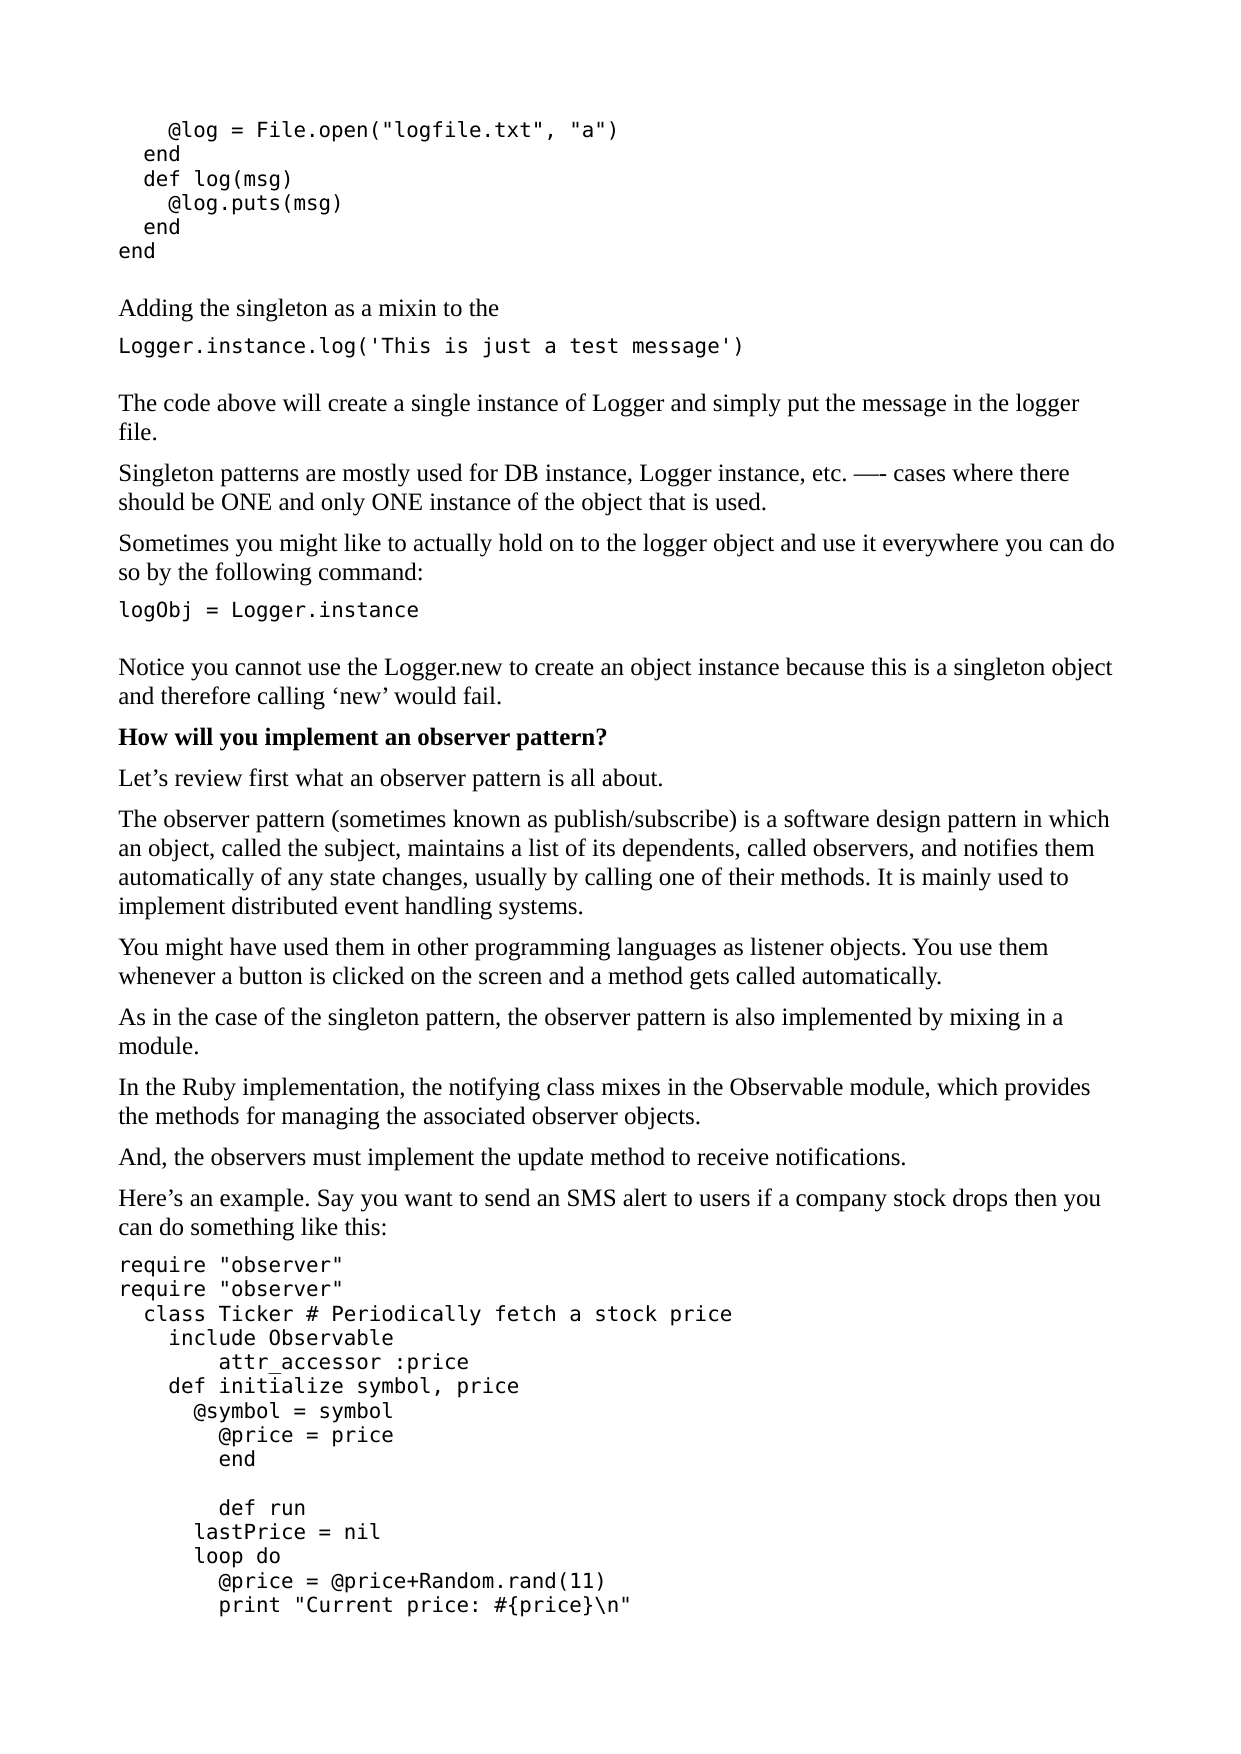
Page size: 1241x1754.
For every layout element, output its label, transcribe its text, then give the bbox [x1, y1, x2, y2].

text @log.puts(msg) [118, 191, 1122, 215]
text require "observer" [118, 1277, 1122, 1302]
text The code above will create a single instance of Logger and simply put the message in the logger file. [118, 388, 1122, 446]
text loop do [118, 1544, 1122, 1569]
text def initialize symbol, price [118, 1374, 1122, 1399]
text Adding the singleton as a mixin to the [118, 293, 1122, 322]
text In the Ruby implementation, the notifying class mixes in the Observable module, which provides the methods for managing the associated observer objects. [118, 1072, 1122, 1129]
text attr_accessor :price [118, 1350, 1122, 1374]
text @price = @price+Random.rand(11) [118, 1569, 1122, 1593]
text logObj = Logger.instance [118, 598, 1122, 622]
text end [118, 215, 1122, 239]
text How will you implement an observer pattern? [118, 722, 1122, 751]
text end [118, 239, 1122, 264]
text class Ticker # Periodically fetch a stock price [118, 1302, 1122, 1326]
text def run [118, 1496, 1122, 1520]
text Let’s review first what an observer pattern is all about. [118, 763, 1122, 792]
text @symbol = symbol [118, 1399, 1122, 1423]
text def log(msg) [118, 167, 1122, 191]
text Sometimes you might like to actually hold on to the logger object and use it everywhere you can do so by the following command: [118, 528, 1122, 586]
text Here’s an example. Say you want to send an SMS alert to users if a company stock drops then you can do something like this: [118, 1183, 1122, 1241]
text @price = price [118, 1423, 1122, 1447]
text end [118, 142, 1122, 167]
text lastPrice = nil [118, 1520, 1122, 1544]
text require "observer" [118, 1253, 1122, 1277]
text end [118, 1447, 1122, 1472]
text print "Current price: #{price}\n" [118, 1593, 1122, 1617]
text As in the case of the singleton pattern, the observer pattern is also implemented by mixing in a module. [118, 1002, 1122, 1059]
text The observer pattern (sometimes known as publish/subscribe) is a software design pattern in which an object, called the subject, maintains a list of its dependents, called observers, and notifies them automatically of any state changes, usually by calling one of their methods. It is mainly used to implement distributed event handling systems. [118, 804, 1122, 919]
text And, the observers must implement the update method to receive notifications. [118, 1142, 1122, 1171]
text You might have used them in other programming languages as listener objects. You use them whenever a button is clicked on the screen and a method gets called automatically. [118, 932, 1122, 989]
text include Observable [118, 1326, 1122, 1350]
text @log = File.open("logfile.txt", "a") [118, 118, 1122, 142]
text Notice you cannot use the Logger.new to create an object instance because this is a singleton object and therefore calling ‘new’ would fail. [118, 652, 1122, 709]
text Logger.instance.log('This is just a test message') [118, 334, 1122, 359]
text Singleton patterns are mostly used for DB instance, Logger instance, etc. —- cases where there should be ONE and only ONE instance of the object that is used. [118, 458, 1122, 516]
